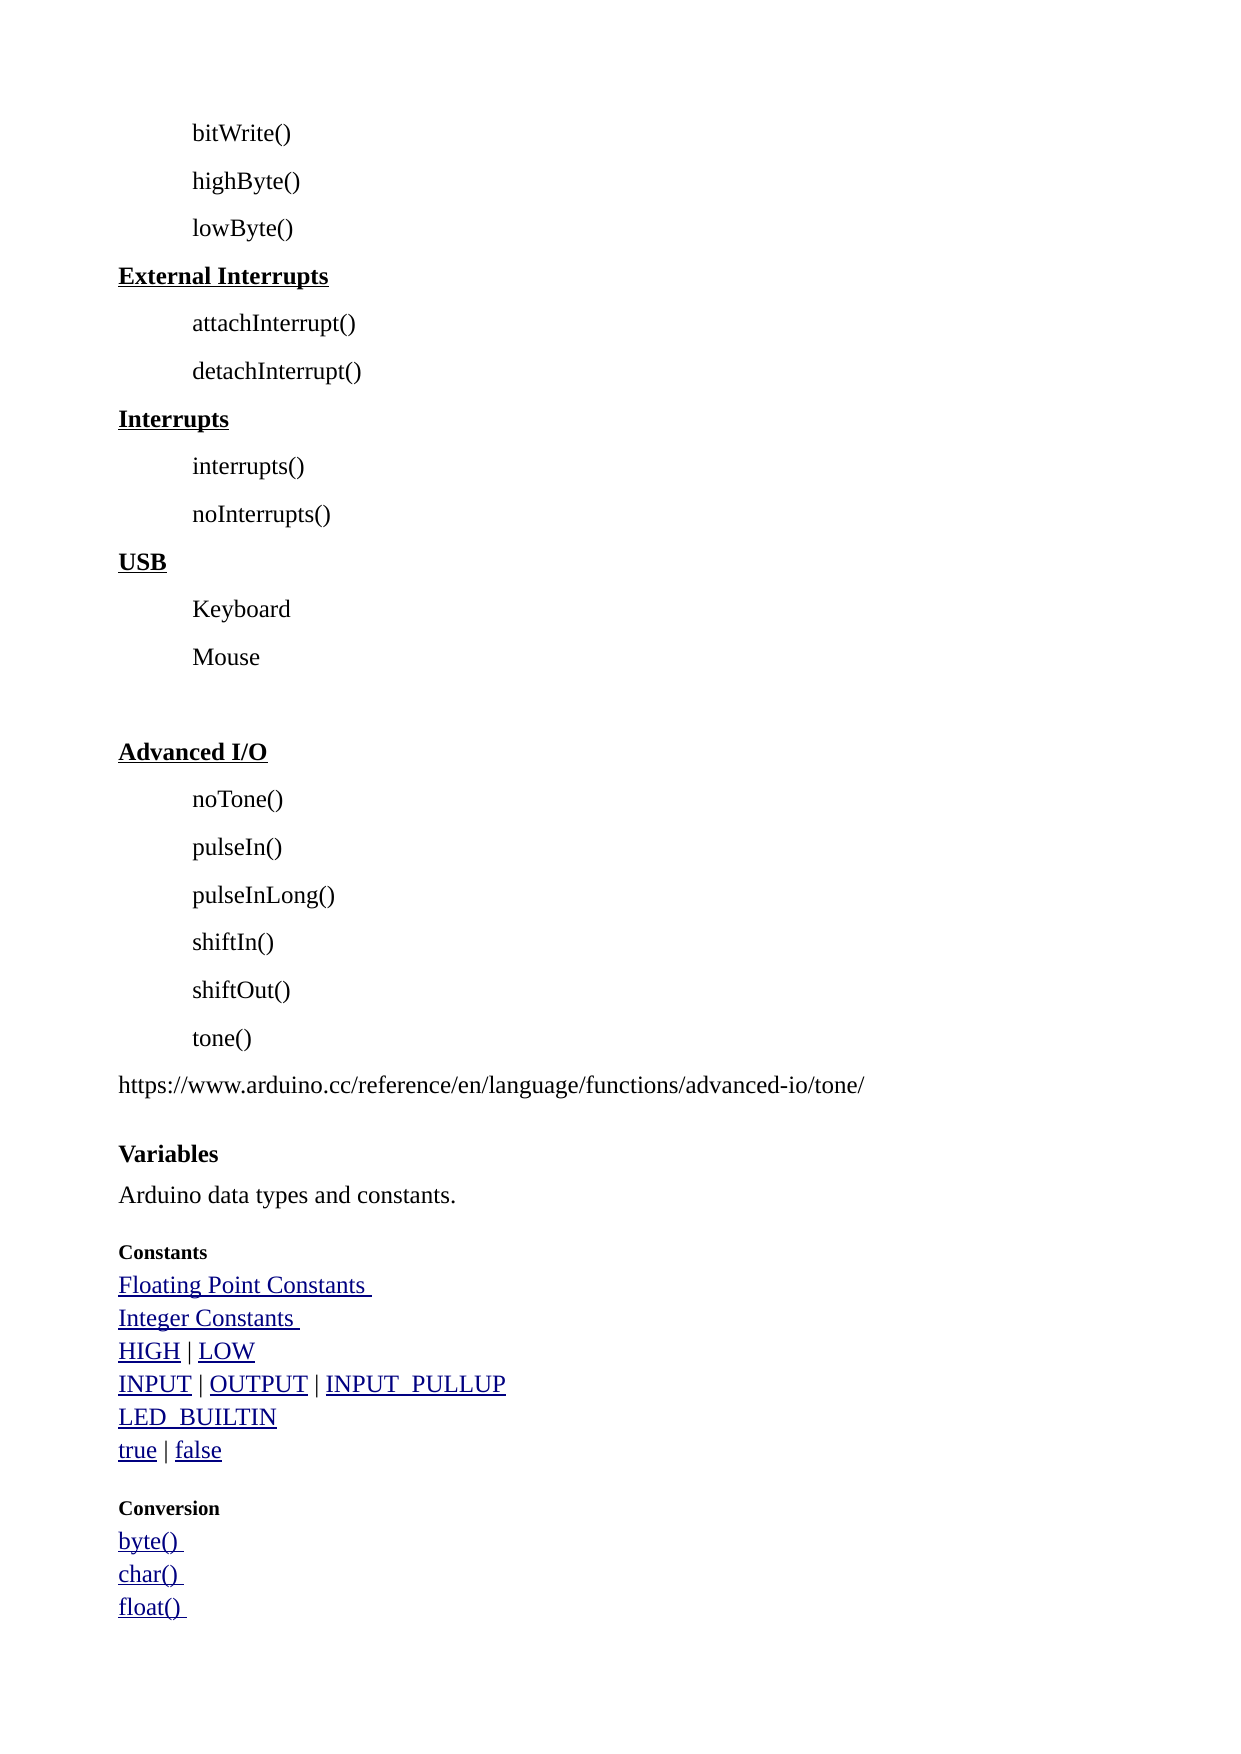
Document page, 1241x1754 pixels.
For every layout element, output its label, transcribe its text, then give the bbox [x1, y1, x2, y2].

text pulseInLong() [118, 880, 1122, 908]
text USB [118, 547, 1122, 575]
text shiftIn() [118, 927, 1122, 956]
text Floating Point Constants Integer Constants HIGH | LOW INPUT | OUTPUT | INPUT_PULLUP LED_BUILTIN true | false [118, 1270, 1122, 1464]
subtitle Conversion [118, 1496, 1122, 1519]
text Keyboard [118, 594, 1122, 623]
subtitle Constants [118, 1240, 1122, 1264]
text Mouse [118, 642, 1122, 671]
text https://www.arduino.cc/reference/en/language/functions/advanced-io/tone/ [118, 1070, 1122, 1099]
text detachInterrupt() [118, 356, 1122, 385]
subtitle Variables [118, 1139, 1122, 1167]
text shiftOut() [118, 975, 1122, 1004]
text highByte() [118, 166, 1122, 194]
text interrupts() [118, 451, 1122, 480]
text byte() char() float() [118, 1526, 1122, 1621]
text attachInterrupt() [118, 308, 1122, 337]
text Advanced I/O [118, 737, 1122, 766]
text tone() [118, 1023, 1122, 1051]
text bitWrite() [118, 118, 1122, 147]
text lowByte() [118, 213, 1122, 242]
text Interrupts [118, 404, 1122, 432]
text pulseIn() [118, 832, 1122, 861]
text noTone() [118, 784, 1122, 813]
text noInterrupts() [118, 499, 1122, 528]
text External Interrupts [118, 261, 1122, 290]
text Arduino data types and constants. [118, 1180, 1122, 1209]
